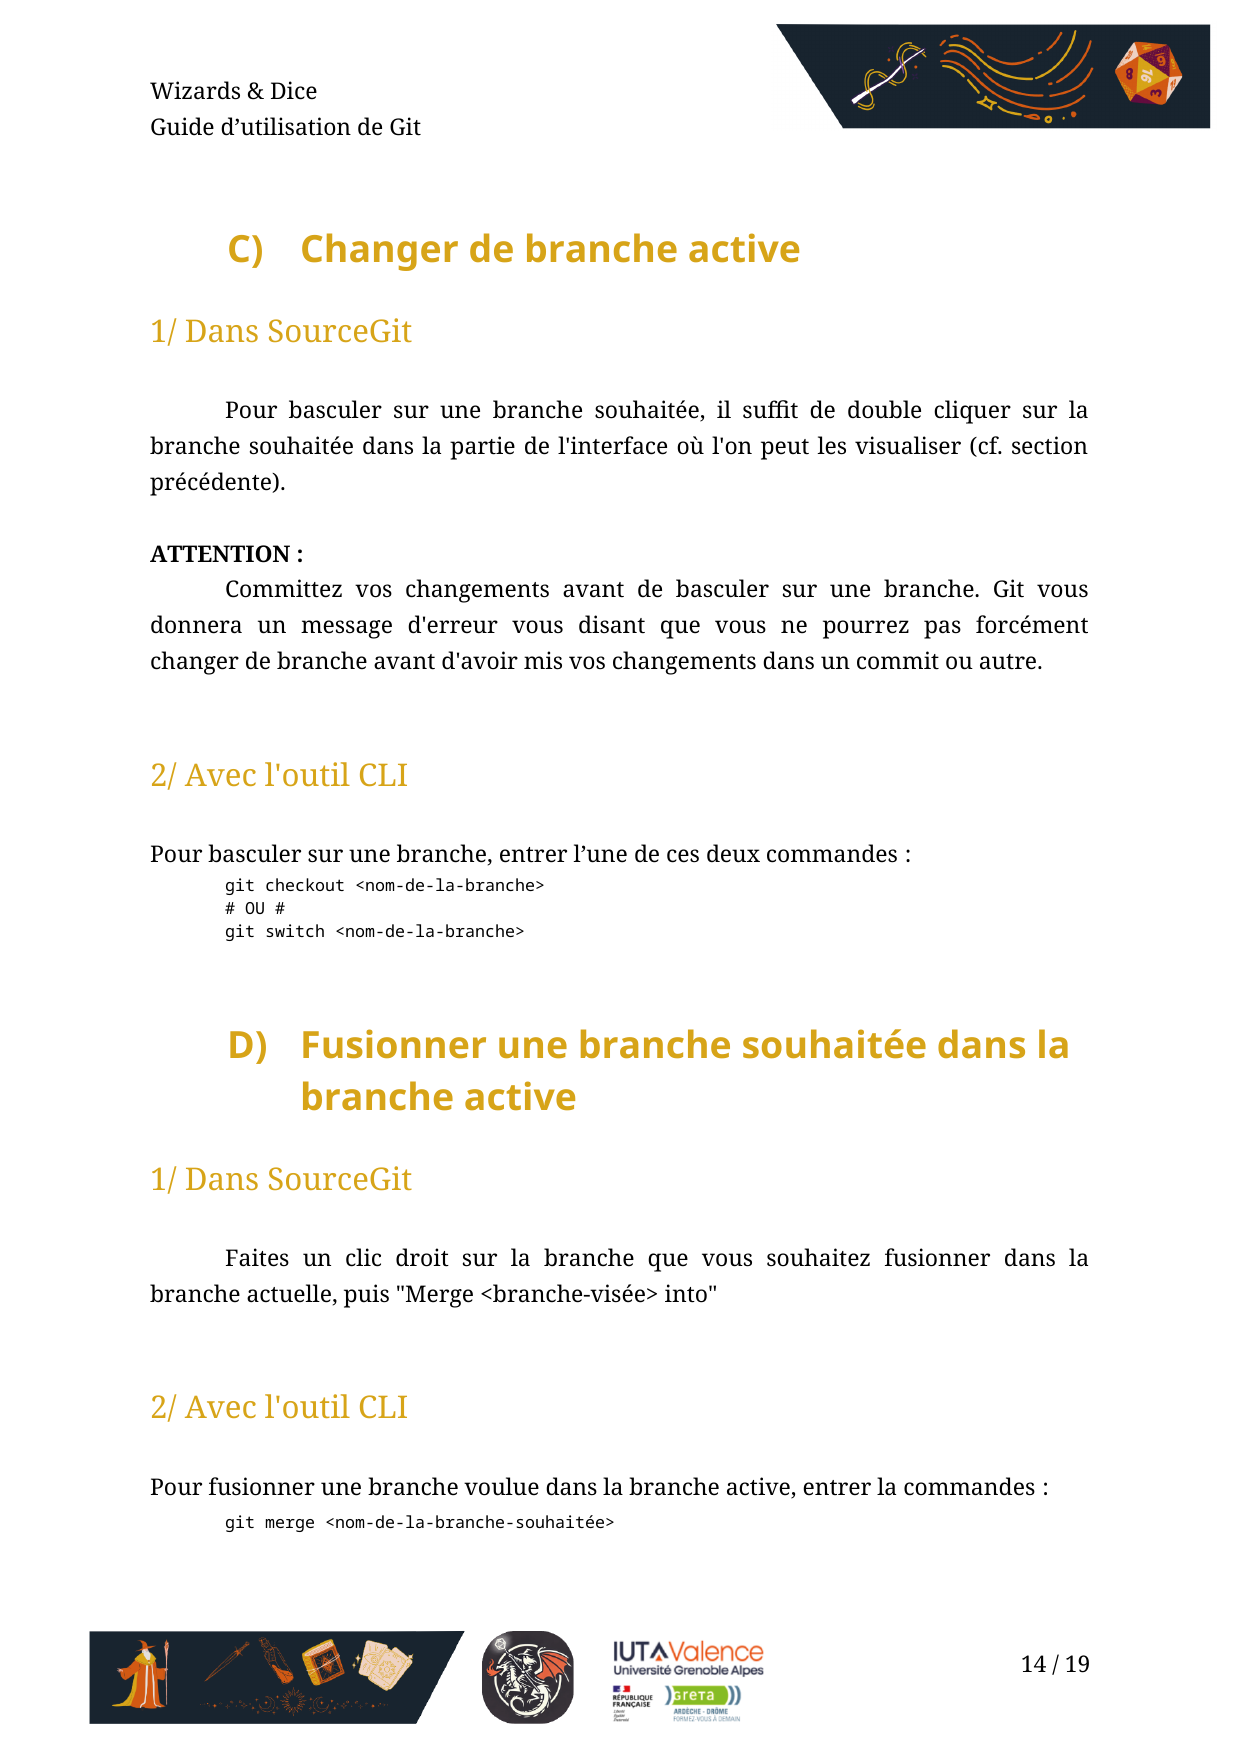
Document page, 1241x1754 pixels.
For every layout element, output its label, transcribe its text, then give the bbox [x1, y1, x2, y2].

subtitle Dans SourceGit [150, 1157, 1090, 1199]
text ATTENTION : [150, 537, 1090, 569]
text Pour basculer sur une branche souhaitée, il suffit de double cliquer sur la branche souhaitée dans la partie de l'interface où l'on peut les visualiser (cf. section précédente). [150, 394, 1090, 497]
subtitle Changer de branche active [227, 222, 1090, 273]
text Pour fusionner une branche voulue dans la branche active, entrer la commandes : [150, 1470, 1090, 1502]
text Faites un clic droit sur la branche que vous souhaitez fusionner dans la branche actuelle, puis "Merge <branche-visée> into" [150, 1242, 1090, 1309]
picture [81, 1620, 788, 1733]
subtitle Avec l'outil CLI [150, 1386, 1090, 1428]
text Committez vos changements avant de basculer sur une branche. Git vous donnera un message d'erreur vous disant que vous ne pourrez pas forcément changer de branche avant d'avoir mis vos changements dans un commit ou autre. [150, 573, 1090, 677]
text Pour basculer sur une branche, entrer l’une de ces deux commandes : [150, 838, 1090, 869]
subtitle Avec l'outil CLI [150, 753, 1090, 796]
subtitle Dans SourceGit [150, 309, 1090, 351]
picture [771, 21, 1218, 131]
subtitle Fusionner une branche souhaitée dans la branche active [227, 1019, 1090, 1121]
